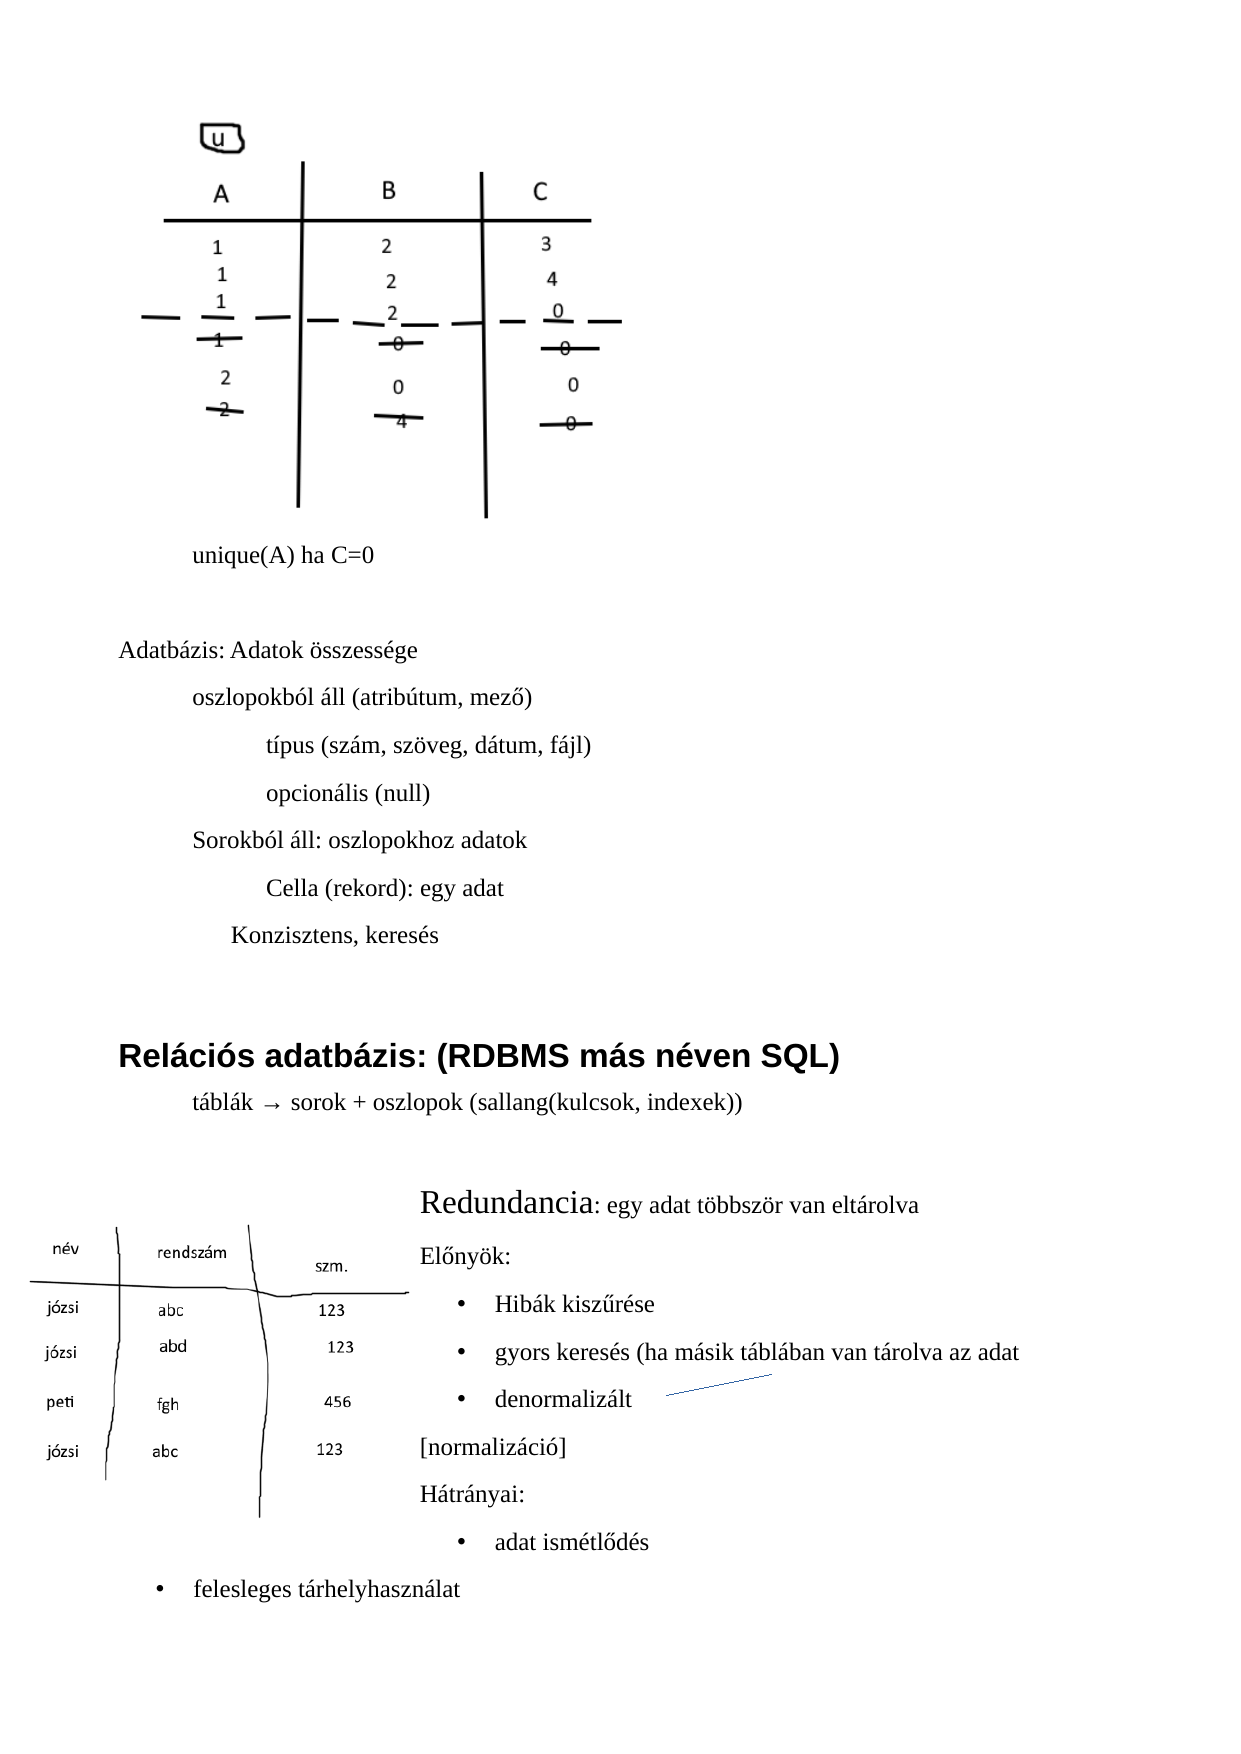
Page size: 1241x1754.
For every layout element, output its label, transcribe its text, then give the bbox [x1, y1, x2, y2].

text opcionális (null) [118, 778, 1122, 806]
text Konzisztens, keresés [118, 921, 1122, 949]
list adat ismétlődés [156, 1527, 1122, 1556]
text Adatbázis: Adatok összessége [118, 635, 1122, 664]
text táblák → sorok + oszlopok (sallang(kulcsok, indexek)) [118, 1087, 1122, 1116]
subtitle Relációs adatbázis: (RDBMS más néven SQL) [118, 1037, 1122, 1075]
text Hátrányai: [420, 1479, 1122, 1508]
text oszlopokból áll (atribútum, mező) [118, 682, 1122, 711]
text Sorokból áll: oszlopokhoz adatok [118, 825, 1122, 854]
list denormalizált [420, 1384, 1122, 1413]
list Hibák kiszűrése [420, 1289, 1122, 1318]
list felesleges tárhelyhasználat [156, 1574, 1122, 1603]
text Redundancia: egy adat többször van eltárolva [118, 1183, 1122, 1221]
text Cella (rekord): egy adat [118, 873, 1122, 902]
picture [118, 118, 695, 536]
text unique(A) ha C=0 [118, 118, 1122, 568]
text [normalizáció] [420, 1432, 1122, 1461]
text Előnyök: [420, 1241, 1122, 1270]
picture [7, 1200, 420, 1533]
text típus (szám, szöveg, dátum, fájl) [118, 730, 1122, 759]
list gyors keresés (ha másik táblában van tárolva az adat [420, 1337, 1122, 1365]
